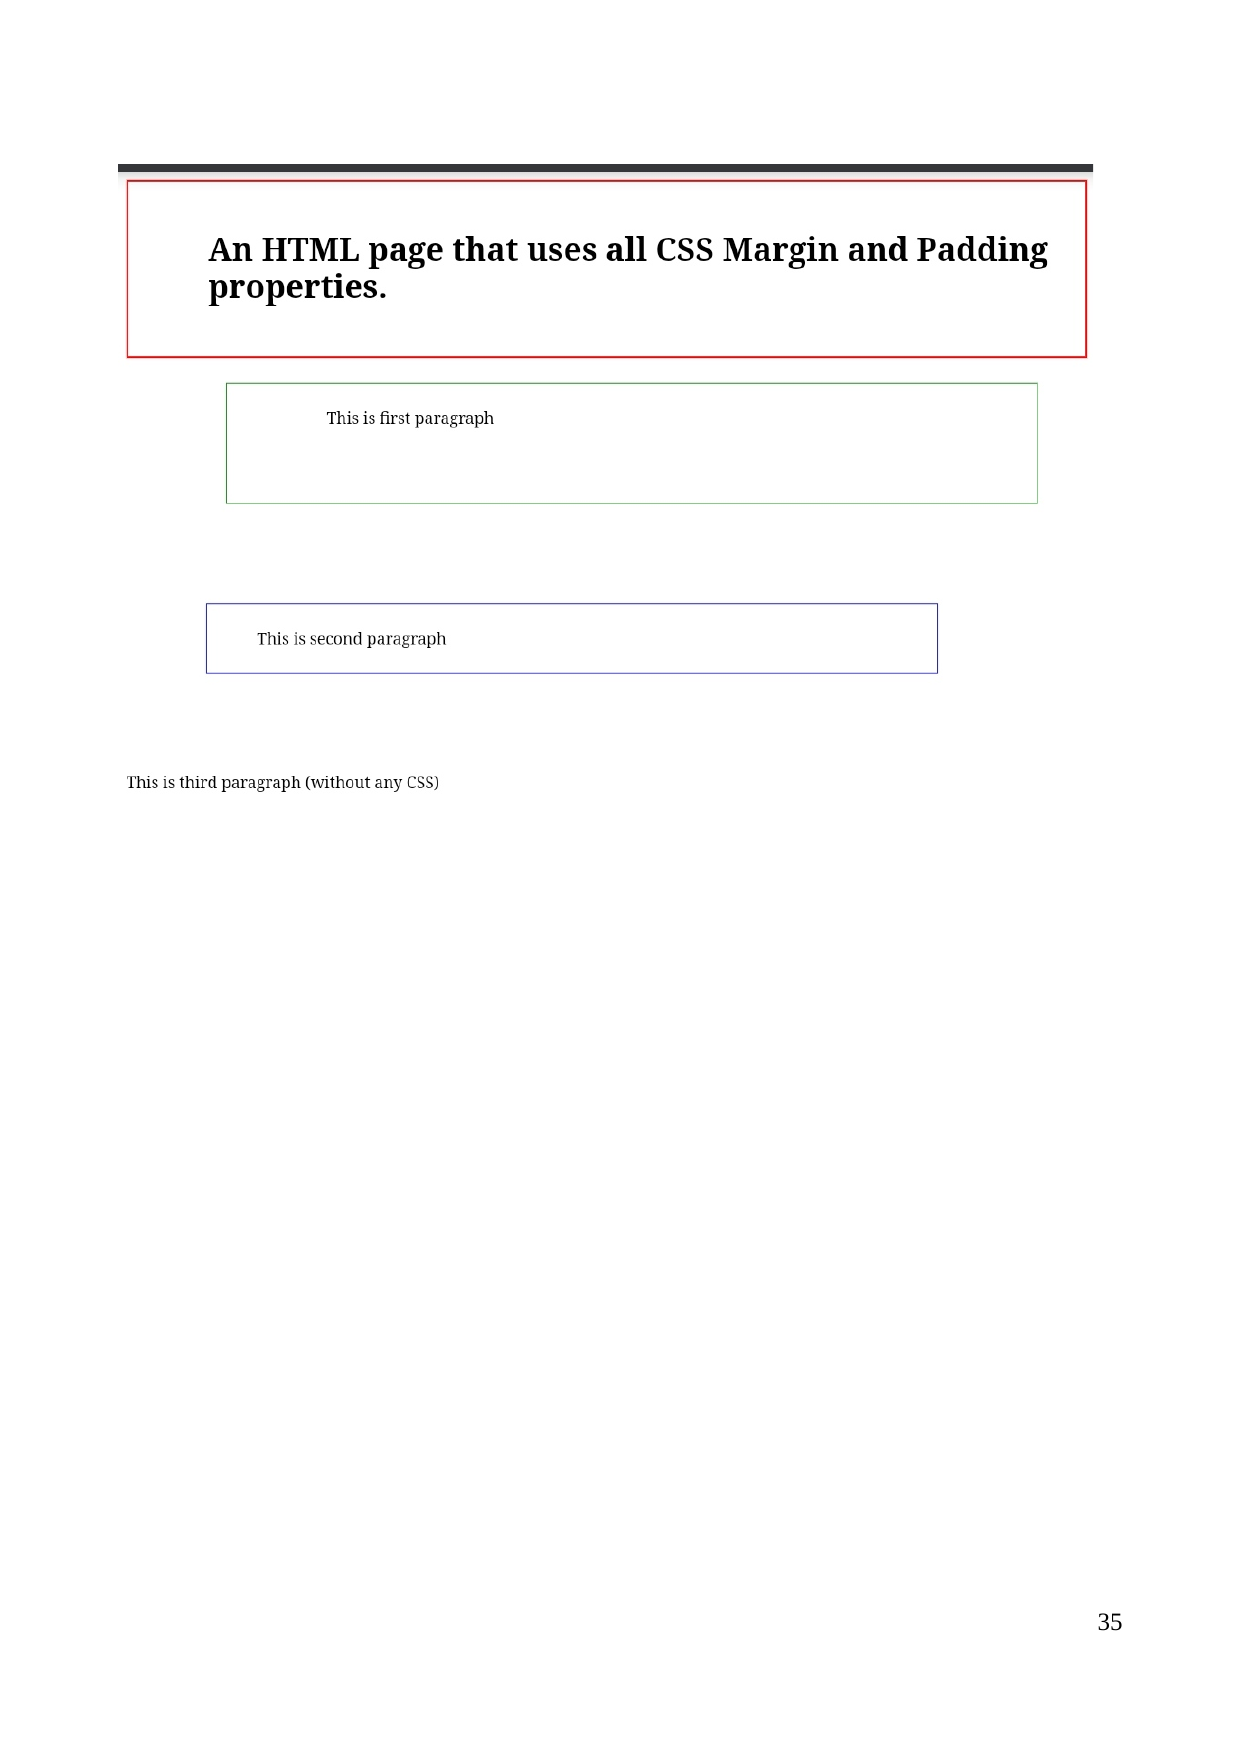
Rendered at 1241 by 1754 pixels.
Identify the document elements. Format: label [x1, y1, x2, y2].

picture [118, 164, 1094, 852]
